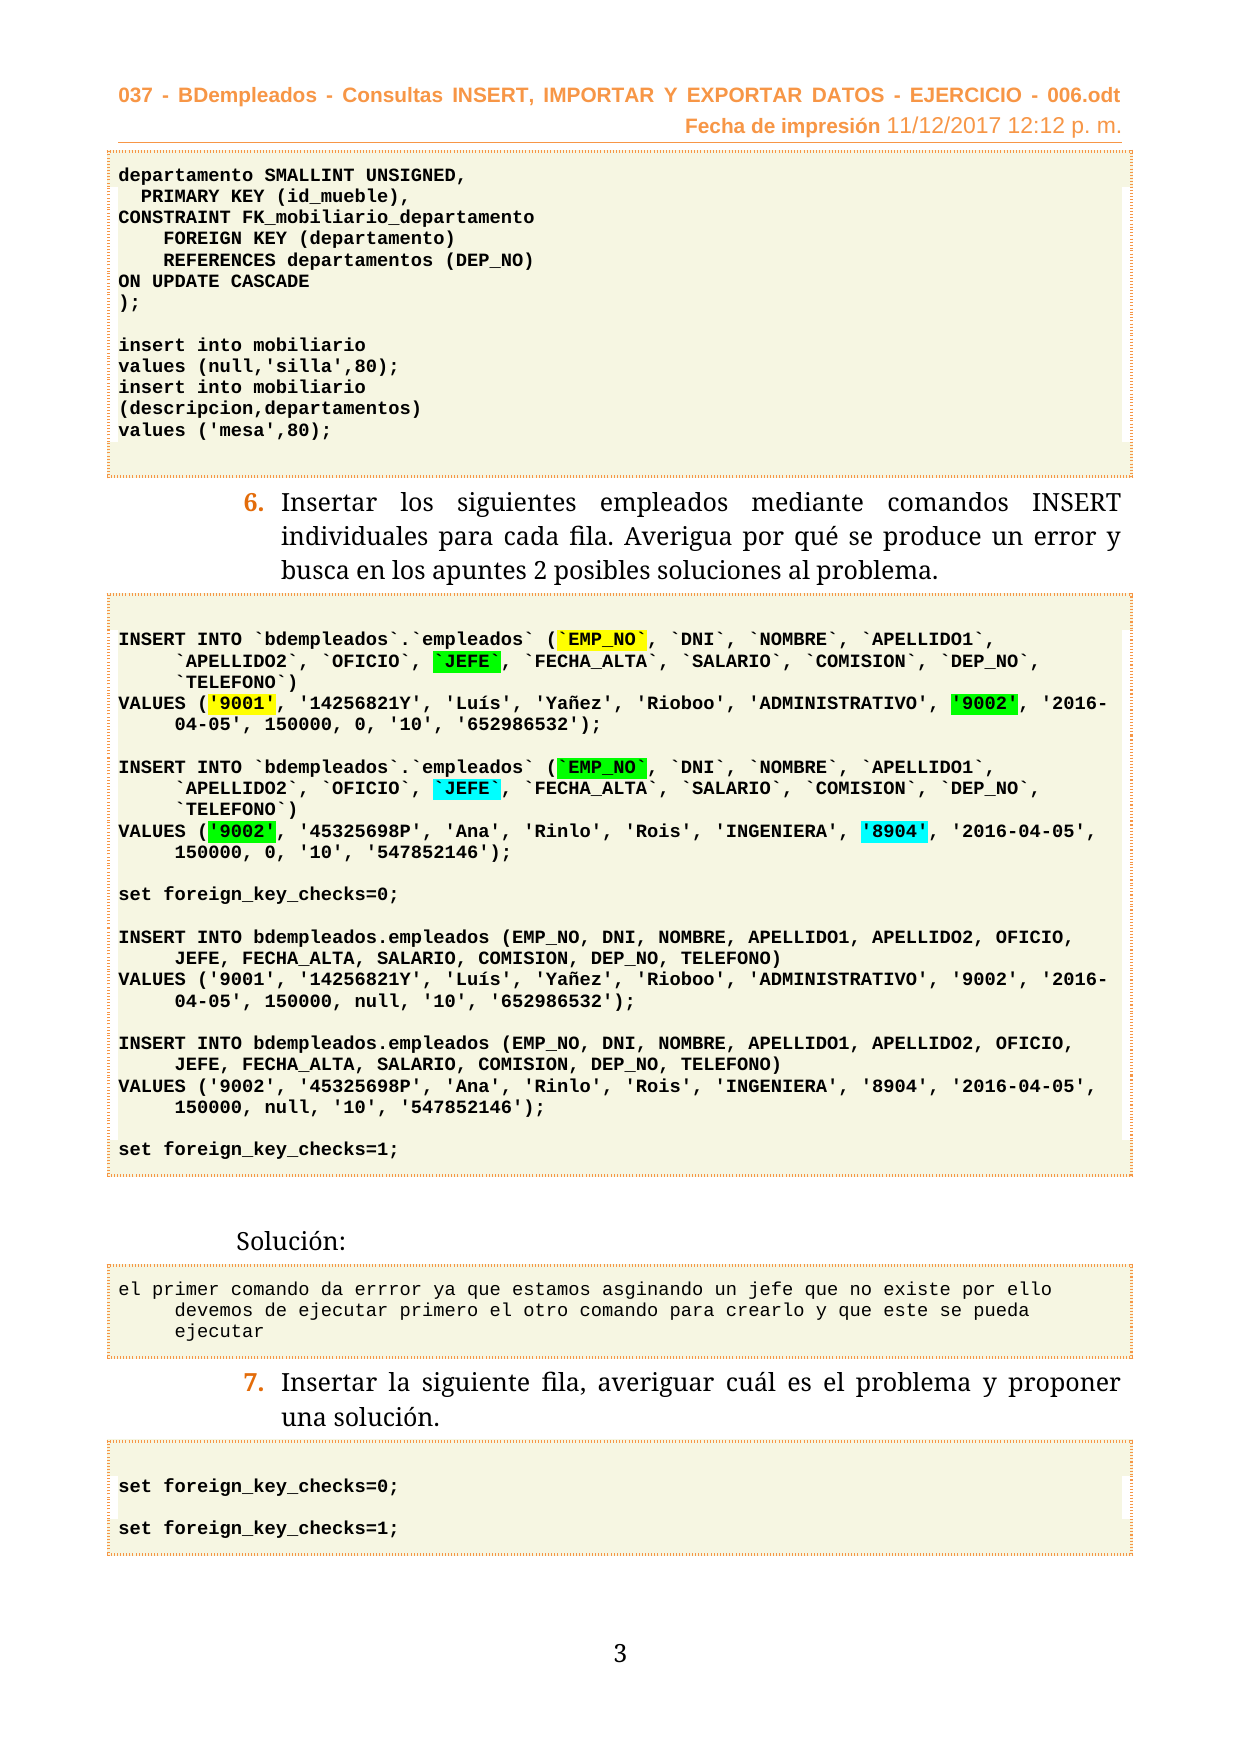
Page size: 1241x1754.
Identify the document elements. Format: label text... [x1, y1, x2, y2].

text INSERT INTO `bdempleados`.`empleados` (`EMP_NO`, `DNI`, `NOMBRE`, `APELLIDO1`, `APELLIDO2`, `OFICIO`, `JEFE`, `FECHA_ALTA`, `SALARIO`, `COMISION`, `DEP_NO`, `TELEFONO`) [118, 758, 1122, 821]
text Solución: [236, 1223, 1122, 1258]
list Insertar los siguientes empleados mediante comandos INSERT individuales para cada fila. Averigua por qué se produce un error y busca en los apuntes 2 posibles soluciones al problema. [243, 485, 1122, 587]
text insert into mobiliario [118, 335, 1122, 357]
text set foreign_key_checks=1; [107, 1503, 1133, 1556]
text REFERENCES departamentos (DEP_NO) [118, 250, 1122, 272]
text el primer comando da errror ya que estamos asginando un jefe que no existe por ello devemos de ejecutar primero el otro comando para crearlo y que este se pueda ejecutar [107, 1264, 1133, 1359]
text ); [118, 293, 1122, 314]
text (descripcion,departamentos) [118, 399, 1122, 420]
text INSERT INTO `bdempleados`.`empleados` (`EMP_NO`, `DNI`, `NOMBRE`, `APELLIDO1`, `APELLIDO2`, `OFICIO`, `JEFE`, `FECHA_ALTA`, `SALARIO`, `COMISION`, `DEP_NO`, `TELEFONO`) [118, 630, 1122, 694]
text VALUES ('9002', '45325698P', 'Ana', 'Rinlo', 'Rois', 'INGENIERA', '8904', '2016-04-05', 150000, null, '10', '547852146'); [118, 1076, 1122, 1119]
text PRIMARY KEY (id_mueble), [118, 187, 1122, 208]
text insert into mobiliario [118, 378, 1122, 399]
text ON UPDATE CASCADE [118, 272, 1122, 293]
text CONSTRAINT FK_mobiliario_departamento [118, 208, 1122, 229]
text INSERT INTO bdempleados.empleados (EMP_NO, DNI, NOMBRE, APELLIDO1, APELLIDO2, OFICIO, JEFE, FECHA_ALTA, SALARIO, COMISION, DEP_NO, TELEFONO) [118, 1034, 1122, 1076]
list Insertar la siguiente fila, averiguar cuál es el problema y proponer una solución. [243, 1365, 1122, 1433]
text VALUES ('9001', '14256821Y', 'Luís', 'Yañez', 'Rioboo', 'ADMINISTRATIVO', '9002', '2016-04-05', 150000, 0, '10', '652986532'); [118, 694, 1122, 736]
text VALUES ('9002', '45325698P', 'Ana', 'Rinlo', 'Rois', 'INGENIERA', '8904', '2016-04-05', 150000, 0, '10', '547852146'); [118, 821, 1122, 864]
text departamento SMALLINT UNSIGNED, [107, 150, 1133, 187]
text VALUES ('9001', '14256821Y', 'Luís', 'Yañez', 'Rioboo', 'ADMINISTRATIVO', '9002', '2016-04-05', 150000, null, '10', '652986532'); [118, 970, 1122, 1013]
text set foreign_key_checks=0; [118, 1476, 1122, 1498]
text set foreign_key_checks=0; [118, 885, 1122, 906]
text values ('mesa',80); [118, 420, 1122, 426]
text FOREIGN KEY (departamento) [118, 229, 1122, 250]
text set foreign_key_checks=1; [107, 1124, 1133, 1177]
text INSERT INTO bdempleados.empleados (EMP_NO, DNI, NOMBRE, APELLIDO1, APELLIDO2, OFICIO, JEFE, FECHA_ALTA, SALARIO, COMISION, DEP_NO, TELEFONO) [118, 928, 1122, 970]
text values (null,'silla',80); [118, 357, 1122, 378]
